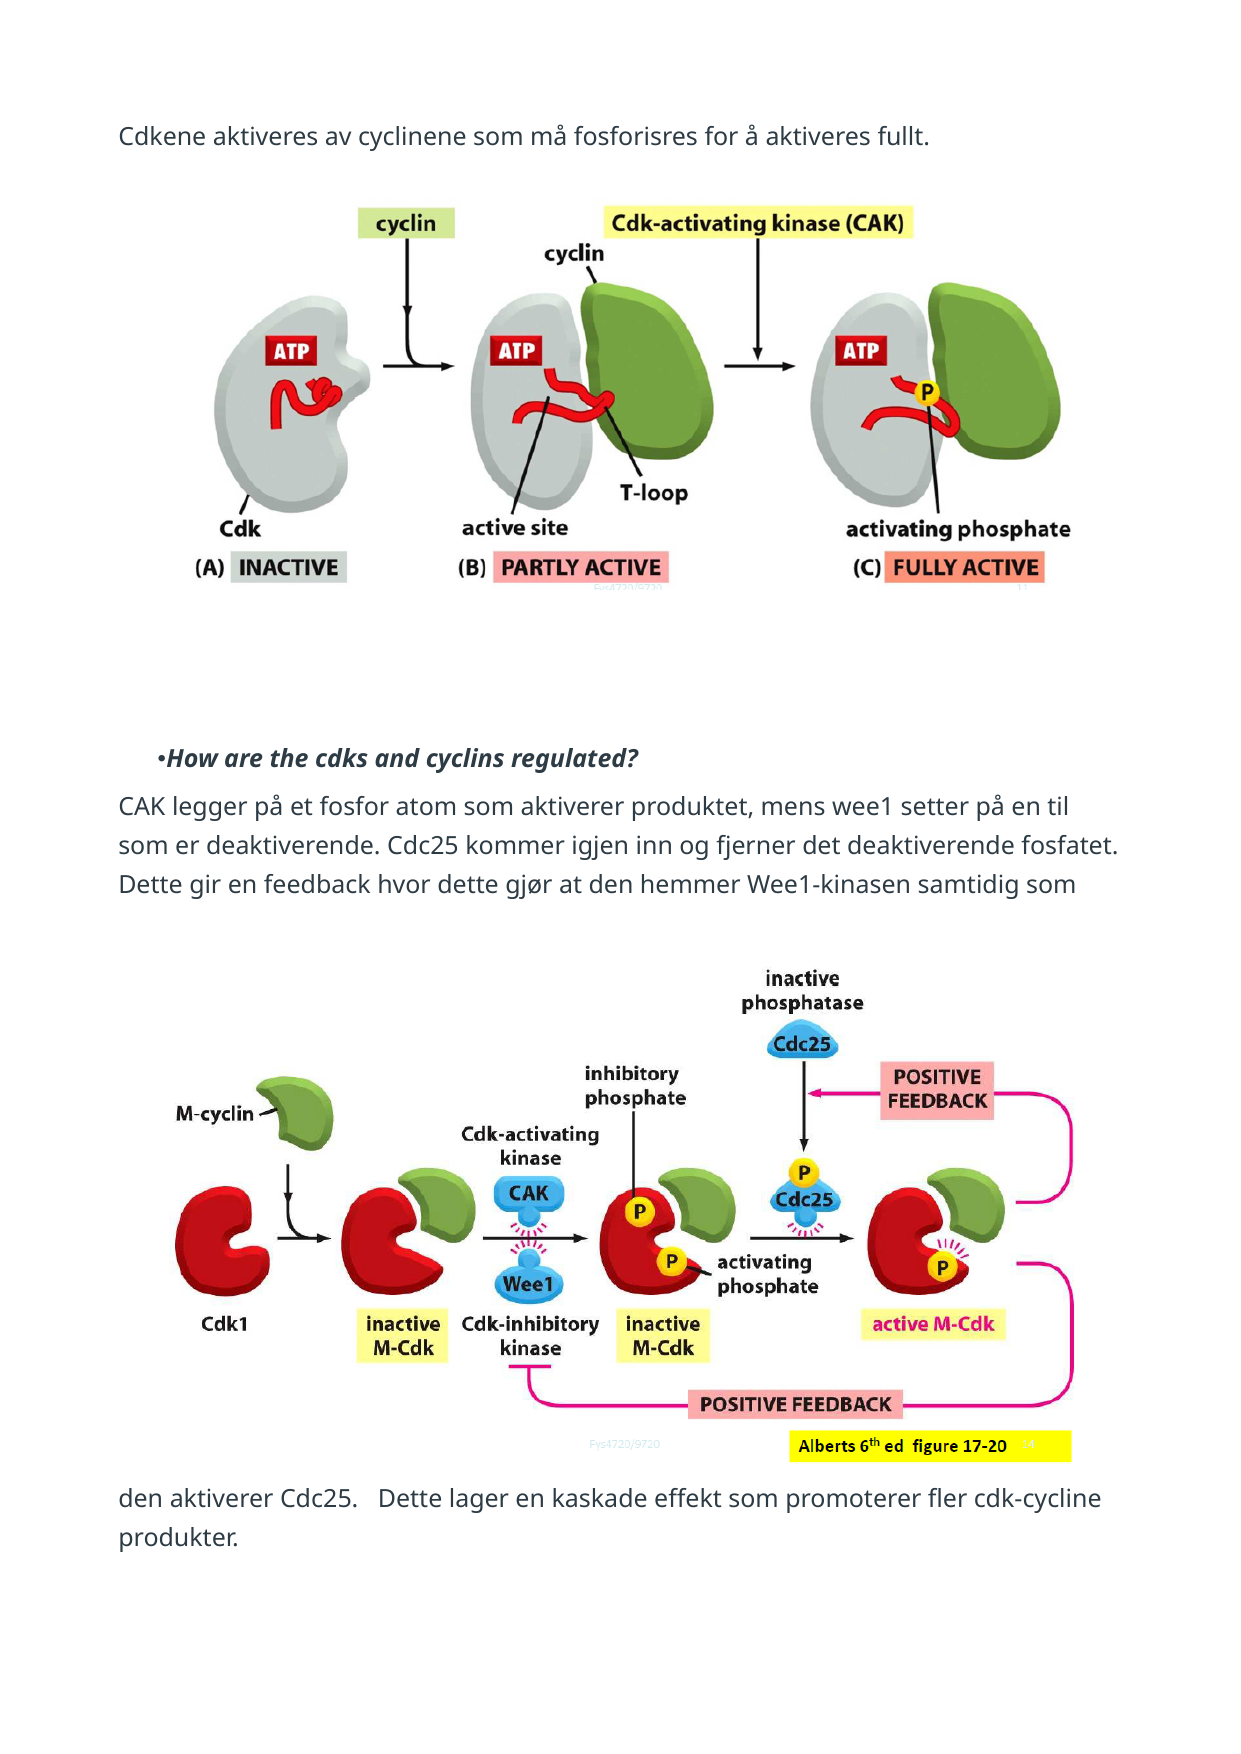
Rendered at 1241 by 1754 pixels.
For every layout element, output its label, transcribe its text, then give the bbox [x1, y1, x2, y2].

text CAK legger på et fosfor atom som aktiverer produktet, mens wee1 setter på en til som er deaktiverende. Cdc25 kommer igjen inn og fjerner det deaktiverende fosfatet. Dette gir en feedback hvor dette gjør at den hemmer Wee1-kinasen samtidig som den aktiverer Cdc25. Dette lager en kaskade effekt som promoterer fler cdk-cycline produkter. [118, 789, 1122, 1553]
picture [153, 156, 1090, 590]
list How are the cdks and cyclins regulated? [118, 740, 1122, 774]
picture [127, 935, 1132, 1481]
text Cdkene aktiveres av cyclinene som må fosforisres for å aktiveres fullt. [118, 118, 1122, 152]
